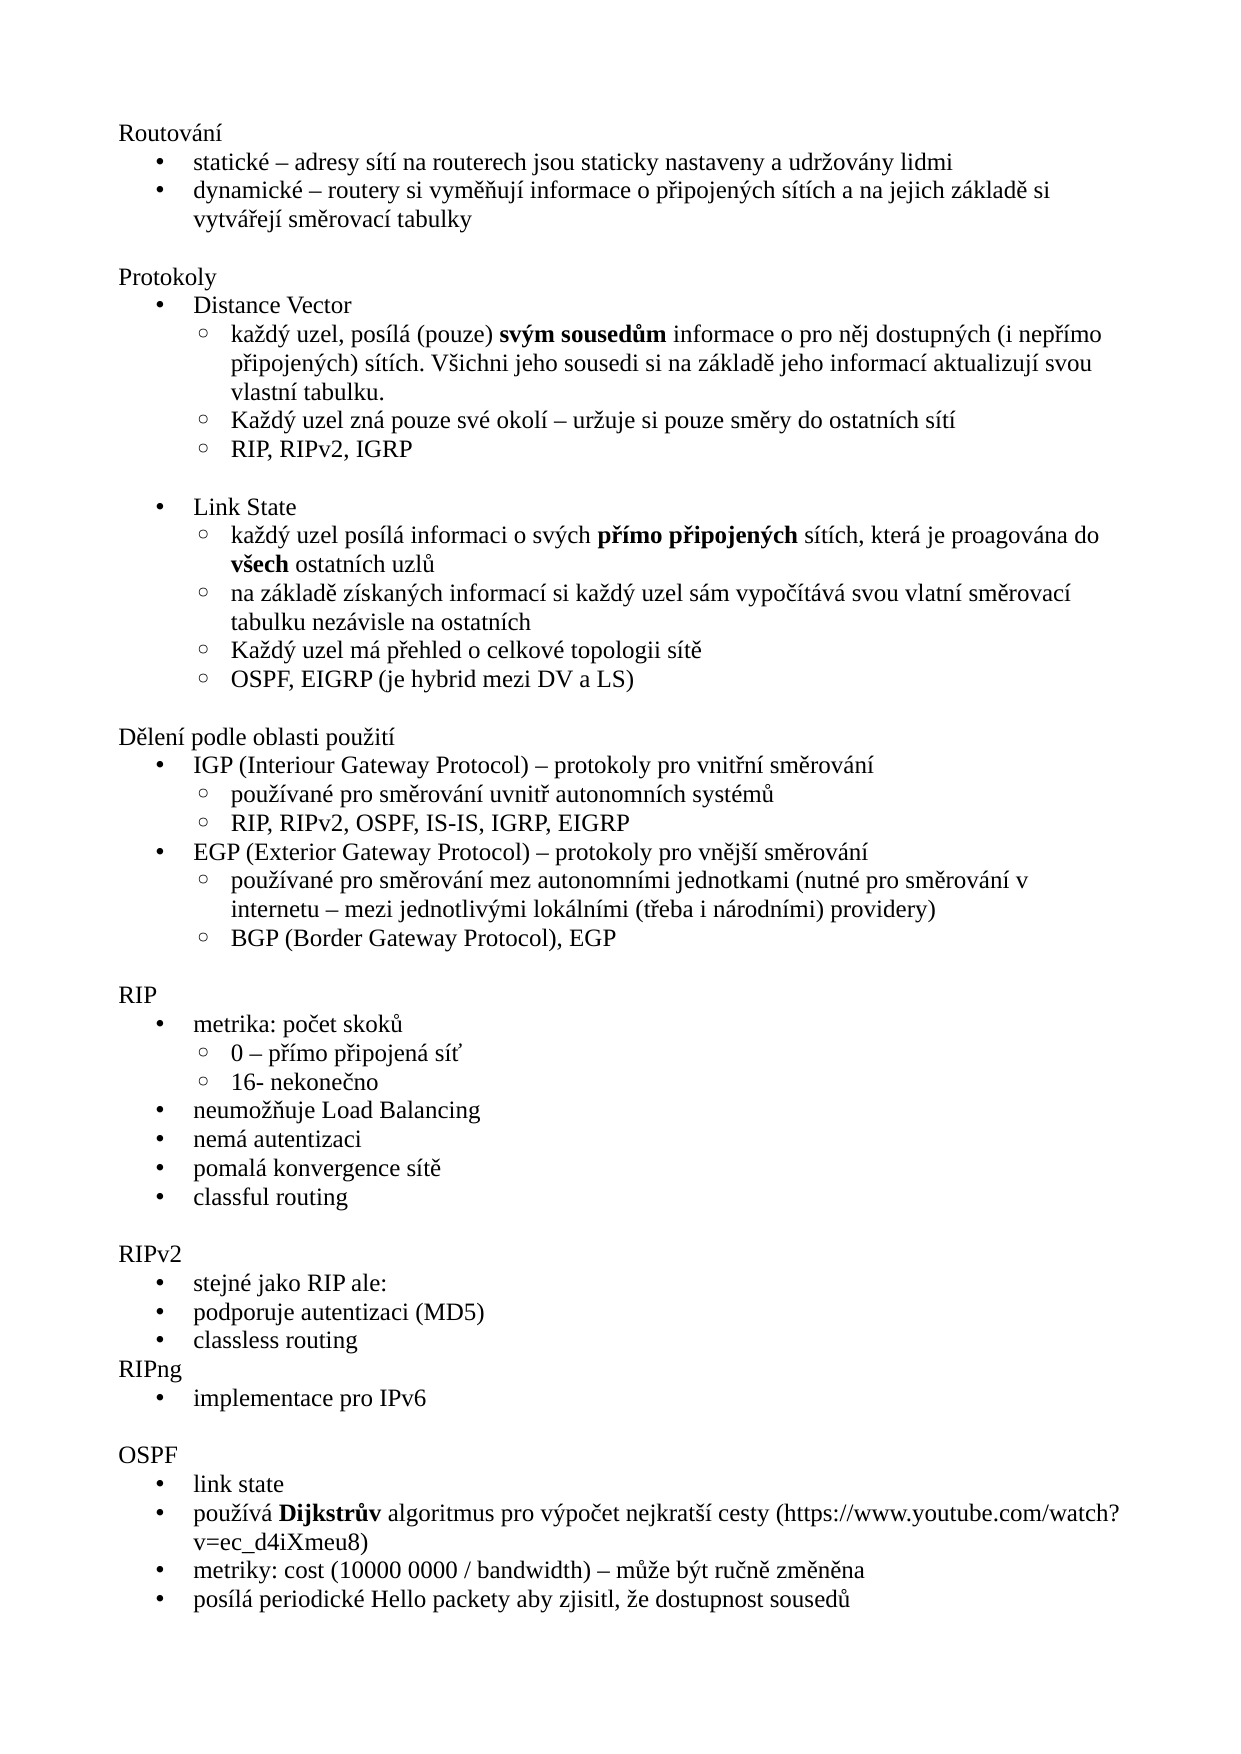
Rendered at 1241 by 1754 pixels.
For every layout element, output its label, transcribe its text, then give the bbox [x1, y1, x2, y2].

list podporuje autentizaci (MD5) [156, 1297, 1122, 1326]
list každý uzel posílá informaci o svých přímo připojených sítích, která je proagována do všech ostatních uzlů [193, 521, 1122, 578]
list EGP (Exterior Gateway Protocol) – protokoly pro vnější směrování [156, 837, 1122, 866]
list metrika: počet skoků [156, 1009, 1122, 1038]
list 0 – přímo připojená síť [193, 1038, 1122, 1067]
list posílá periodické Hello packety aby zjisitl, že dostupnost sousedů [156, 1584, 1122, 1613]
list metriky: cost (10000 0000 / bandwidth) – může být ručně změněna [156, 1556, 1122, 1584]
list Distance Vector [156, 291, 1122, 319]
list každý uzel, posílá (pouze) svým sousedům informace o pro něj dostupných (i nepřímo připojených) sítích. Všichni jeho sousedi si na základě jeho informací aktualizují svou vlastní tabulku. [193, 319, 1122, 406]
list IGP (Interiour Gateway Protocol) – protokoly pro vnitřní směrování [156, 751, 1122, 779]
list link state [156, 1469, 1122, 1498]
list dynamické – routery si vyměňují informace o připojených sítích a na jejich základě si vytvářejí směrovací tabulky [156, 176, 1122, 233]
list nemá autentizaci [156, 1124, 1122, 1153]
text RIPng [118, 1354, 1122, 1383]
list stejné jako RIP ale: [156, 1268, 1122, 1297]
list používá Dijkstrův algoritmus pro výpočet nejkratší cesty (https://www.youtube.com/watch?v=ec_d4iXmeu8) [156, 1498, 1122, 1556]
list implementace pro IPv6 [156, 1383, 1122, 1412]
text Routování [118, 118, 1122, 147]
list Každý uzel zná pouze své okolí – uržuje si pouze směry do ostatních sítí [193, 406, 1122, 434]
list používané pro směrování mez autonomními jednotkami (nutné pro směrování v internetu – mezi jednotlivými lokálními (třeba i národními) providery) [193, 866, 1122, 923]
list RIP, RIPv2, OSPF, IS-IS, IGRP, EIGRP [193, 808, 1122, 837]
list 16- nekonečno [193, 1067, 1122, 1096]
list pomalá konvergence sítě [156, 1153, 1122, 1182]
list classful routing [156, 1182, 1122, 1211]
list Link State [156, 492, 1122, 521]
list RIP, RIPv2, IGRP [193, 434, 1122, 463]
list statické – adresy sítí na routerech jsou staticky nastaveny a udržovány lidmi [156, 147, 1122, 176]
text OSPF [118, 1441, 1122, 1469]
list BGP (Border Gateway Protocol), EGP [193, 923, 1122, 952]
list používané pro směrování uvnitř autonomních systémů [193, 779, 1122, 808]
list Každý uzel má přehled o celkové topologii sítě [193, 636, 1122, 664]
text RIPv2 [118, 1239, 1122, 1268]
list classless routing [156, 1326, 1122, 1354]
text Protokoly [118, 262, 1122, 291]
list OSPF, EIGRP (je hybrid mezi DV a LS) [193, 664, 1122, 693]
list na základě získaných informací si každý uzel sám vypočítává svou vlatní směrovací tabulku nezávisle na ostatních [193, 578, 1122, 636]
text RIP [118, 981, 1122, 1009]
list neumožňuje Load Balancing [156, 1096, 1122, 1124]
text Dělení podle oblasti použití [118, 722, 1122, 751]
